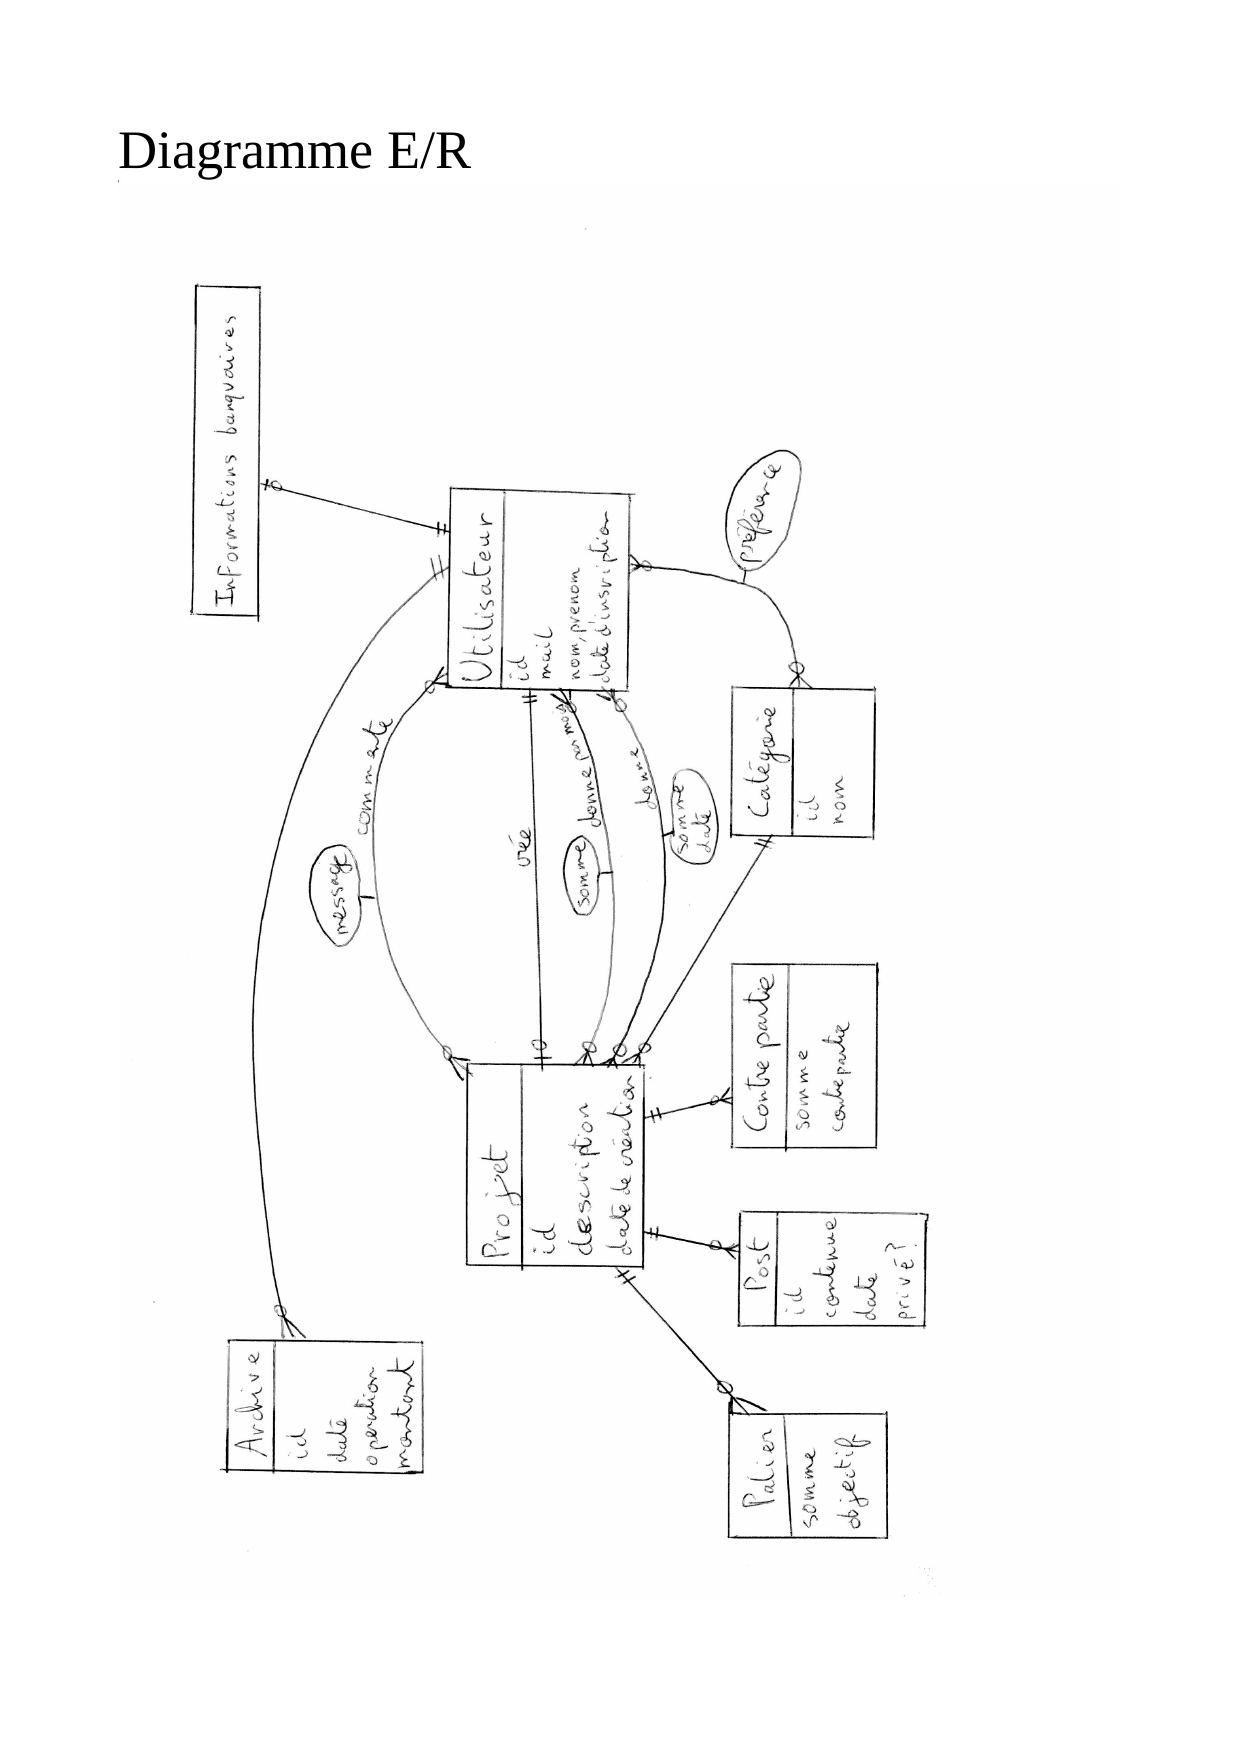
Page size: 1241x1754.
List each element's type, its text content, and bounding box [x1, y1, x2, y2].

text Diagramme E/R [118, 118, 1122, 180]
